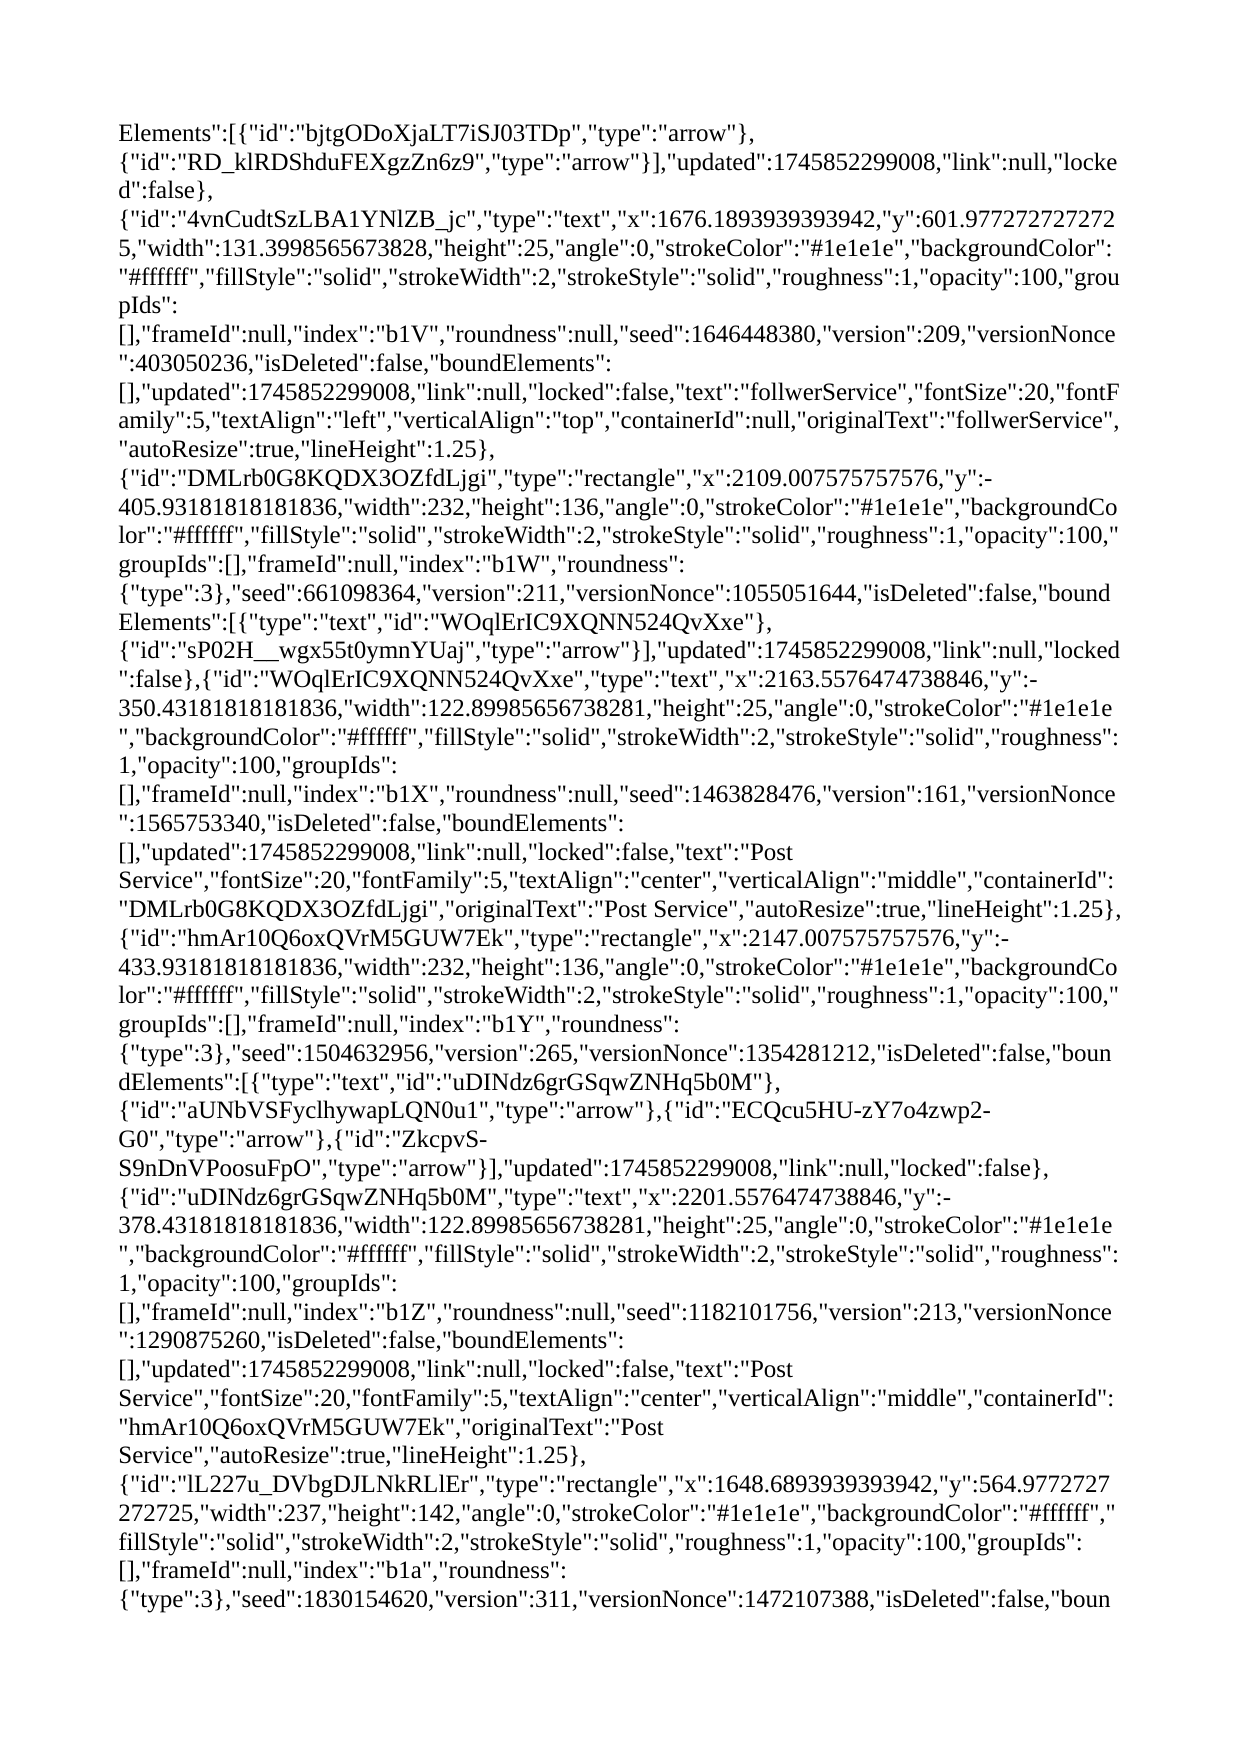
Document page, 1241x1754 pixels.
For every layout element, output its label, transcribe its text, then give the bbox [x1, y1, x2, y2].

text Elements":[{"id":"bjtgODoXjaLT7iSJ03TDp","type":"arrow"},{"id":"RD_klRDShduFEXgzZn6z9","type":"arrow"}],"updated":1745852299008,"link":null,"locked":false},{"id":"4vnCudtSzLBA1YNlZB_jc","type":"text","x":1676.1893939393942,"y":601.9772727272725,"width":131.3998565673828,"height":25,"angle":0,"strokeColor":"#1e1e1e","backgroundColor":"#ffffff","fillStyle":"solid","strokeWidth":2,"strokeStyle":"solid","roughness":1,"opacity":100,"groupIds":[],"frameId":null,"index":"b1V","roundness":null,"seed":1646448380,"version":209,"versionNonce":403050236,"isDeleted":false,"boundElements":[],"updated":1745852299008,"link":null,"locked":false,"text":"follwerService","fontSize":20,"fontFamily":5,"textAlign":"left","verticalAlign":"top","containerId":null,"originalText":"follwerService","autoResize":true,"lineHeight":1.25},{"id":"DMLrb0G8KQDX3OZfdLjgi","type":"rectangle","x":2109.007575757576,"y":-405.93181818181836,"width":232,"height":136,"angle":0,"strokeColor":"#1e1e1e","backgroundColor":"#ffffff","fillStyle":"solid","strokeWidth":2,"strokeStyle":"solid","roughness":1,"opacity":100,"groupIds":[],"frameId":null,"index":"b1W","roundness":{"type":3},"seed":661098364,"version":211,"versionNonce":1055051644,"isDeleted":false,"boundElements":[{"type":"text","id":"WOqlErIC9XQNN524QvXxe"},{"id":"sP02H__wgx55t0ymnYUaj","type":"arrow"}],"updated":1745852299008,"link":null,"locked":false},{"id":"WOqlErIC9XQNN524QvXxe","type":"text","x":2163.5576474738846,"y":-350.43181818181836,"width":122.89985656738281,"height":25,"angle":0,"strokeColor":"#1e1e1e","backgroundColor":"#ffffff","fillStyle":"solid","strokeWidth":2,"strokeStyle":"solid","roughness":1,"opacity":100,"groupIds":[],"frameId":null,"index":"b1X","roundness":null,"seed":1463828476,"version":161,"versionNonce":1565753340,"isDeleted":false,"boundElements":[],"updated":1745852299008,"link":null,"locked":false,"text":"Post Service","fontSize":20,"fontFamily":5,"textAlign":"center","verticalAlign":"middle","containerId":"DMLrb0G8KQDX3OZfdLjgi","originalText":"Post Service","autoResize":true,"lineHeight":1.25},{"id":"hmAr10Q6oxQVrM5GUW7Ek","type":"rectangle","x":2147.007575757576,"y":-433.93181818181836,"width":232,"height":136,"angle":0,"strokeColor":"#1e1e1e","backgroundColor":"#ffffff","fillStyle":"solid","strokeWidth":2,"strokeStyle":"solid","roughness":1,"opacity":100,"groupIds":[],"frameId":null,"index":"b1Y","roundness":{"type":3},"seed":1504632956,"version":265,"versionNonce":1354281212,"isDeleted":false,"boundElements":[{"type":"text","id":"uDINdz6grGSqwZNHq5b0M"},{"id":"aUNbVSFyclhywapLQN0u1","type":"arrow"},{"id":"ECQcu5HU-zY7o4zwp2-G0","type":"arrow"},{"id":"ZkcpvS-S9nDnVPoosuFpO","type":"arrow"}],"updated":1745852299008,"link":null,"locked":false},{"id":"uDINdz6grGSqwZNHq5b0M","type":"text","x":2201.5576474738846,"y":-378.43181818181836,"width":122.89985656738281,"height":25,"angle":0,"strokeColor":"#1e1e1e","backgroundColor":"#ffffff","fillStyle":"solid","strokeWidth":2,"strokeStyle":"solid","roughness":1,"opacity":100,"groupIds":[],"frameId":null,"index":"b1Z","roundness":null,"seed":1182101756,"version":213,"versionNonce":1290875260,"isDeleted":false,"boundElements":[],"updated":1745852299008,"link":null,"locked":false,"text":"Post Service","fontSize":20,"fontFamily":5,"textAlign":"center","verticalAlign":"middle","containerId":"hmAr10Q6oxQVrM5GUW7Ek","originalText":"Post Service","autoResize":true,"lineHeight":1.25},{"id":"lL227u_DVbgDJLNkRLlEr","type":"rectangle","x":1648.6893939393942,"y":564.9772727272725,"width":237,"height":142,"angle":0,"strokeColor":"#1e1e1e","backgroundColor":"#ffffff","fillStyle":"solid","strokeWidth":2,"strokeStyle":"solid","roughness":1,"opacity":100,"groupIds":[],"frameId":null,"index":"b1a","roundness":{"type":3},"seed":1830154620,"version":311,"versionNonce":1472107388,"isDeleted":false,"boun [118, 118, 1122, 1613]
